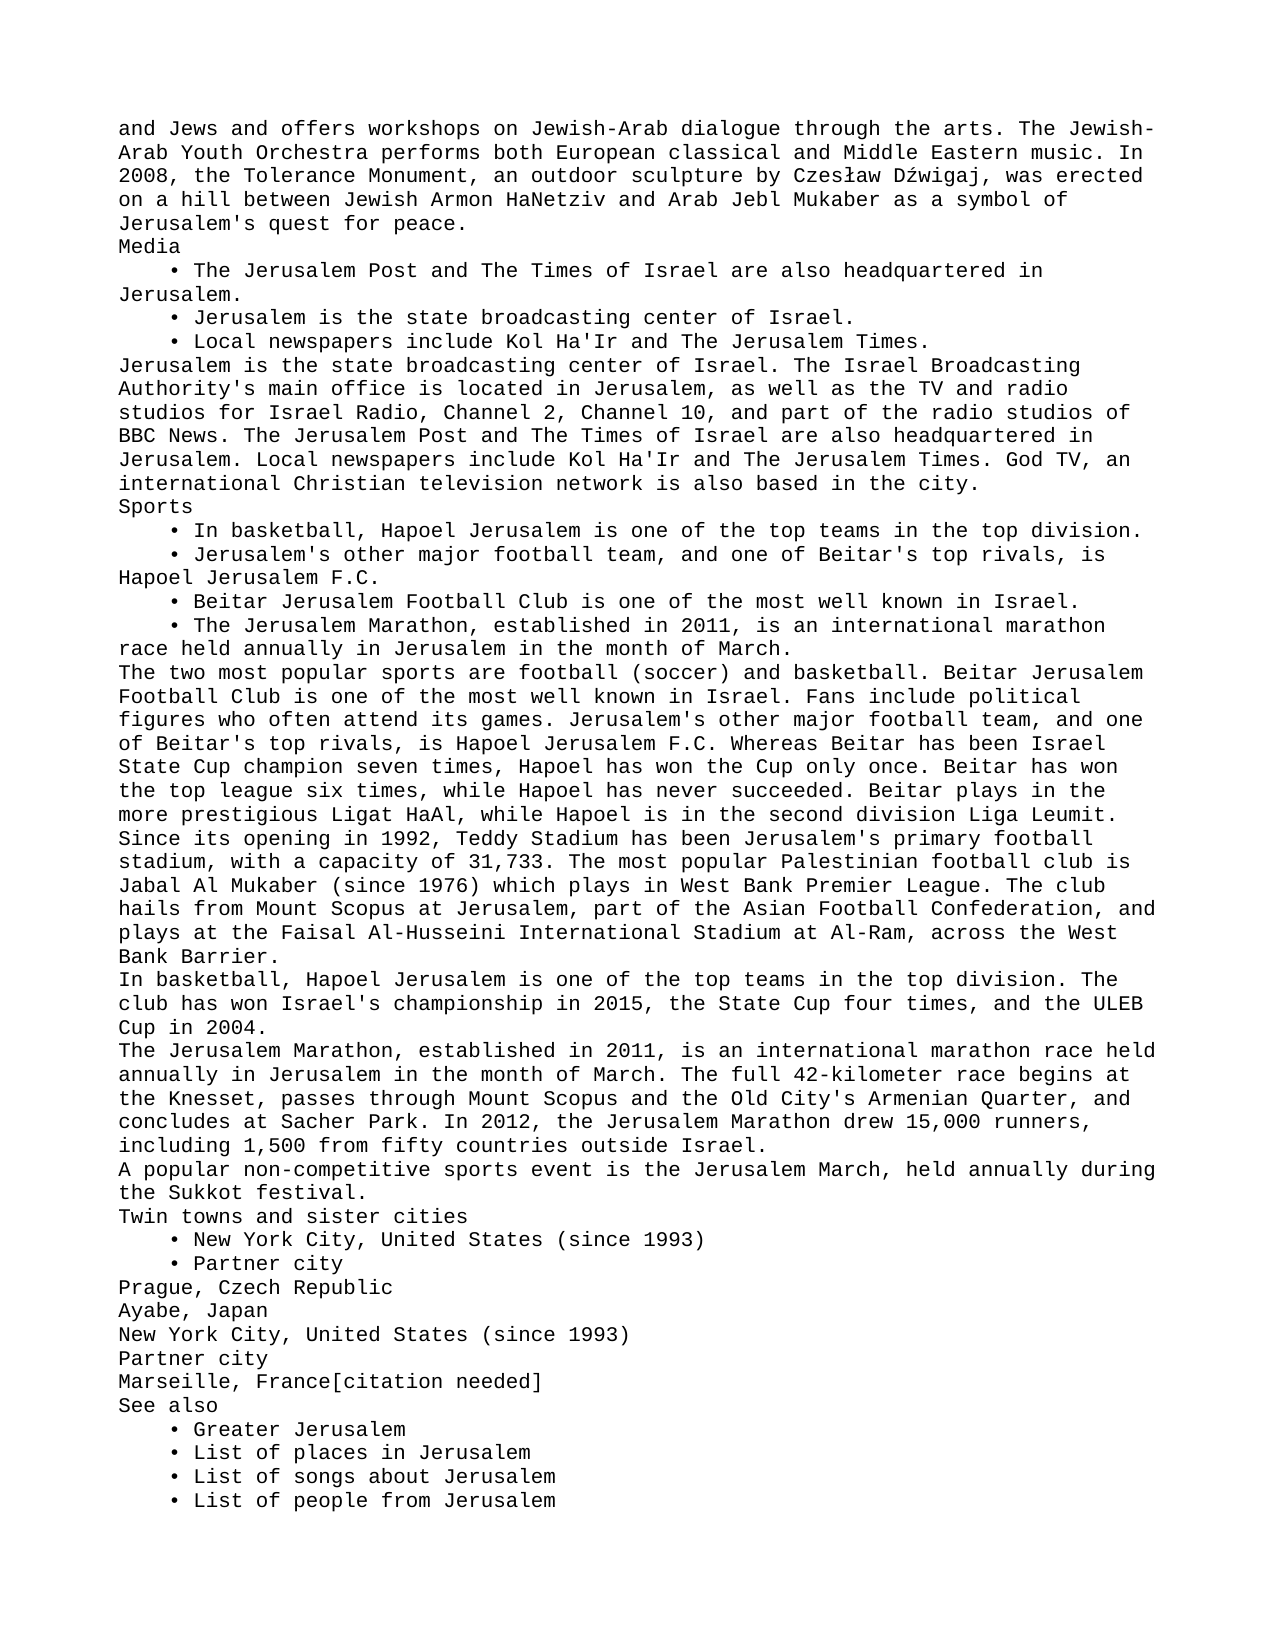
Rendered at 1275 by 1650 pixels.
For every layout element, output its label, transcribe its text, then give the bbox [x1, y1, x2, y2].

text • List of places in Jerusalem [118, 1442, 1157, 1466]
text • Jerusalem is the state broadcasting center of Israel. [118, 307, 1157, 331]
text The two most popular sports are football (soccer) and basketball. Beitar Jerusalem Football Club is one of the most well known in Israel. Fans include political figures who often attend its games. Jerusalem's other major football team, and one of Beitar's top rivals, is Hapoel Jerusalem F.C. Whereas Beitar has been Israel State Cup champion seven times, Hapoel has won the Cup only once. Beitar has won the top league six times, while Hapoel has never succeeded. Beitar plays in the more prestigious Ligat HaAl, while Hapoel is in the second division Liga Leumit. Since its opening in 1992, Teddy Stadium has been Jerusalem's primary football stadium, with a capacity of 31,733. The most popular Palestinian football club is Jabal Al Mukaber (since 1976) which plays in West Bank Premier League. The club hails from Mount Scopus at Jerusalem, part of the Asian Football Confederation, and plays at the Faisal Al-Husseini International Stadium at Al-Ram, across the West Bank Barrier. [118, 662, 1157, 969]
text • Partner city [118, 1253, 1157, 1277]
text Partner city [118, 1348, 1157, 1371]
text Sports [118, 496, 1157, 520]
text • The Jerusalem Post and The Times of Israel are also headquartered in Jerusalem. [118, 260, 1157, 307]
text • Jerusalem's other major football team, and one of Beitar's top rivals, is Hapoel Jerusalem F.C. [118, 544, 1157, 591]
text In basketball, Hapoel Jerusalem is one of the top teams in the top division. The club has won Israel's championship in 2015, the State Cup four times, and the ULEB Cup in 2004. [118, 969, 1157, 1040]
text Media [118, 236, 1157, 260]
text • List of people from Jerusalem [118, 1489, 1157, 1513]
text A popular non-competitive sports event is the Jerusalem March, held annually during the Sukkot festival. [118, 1158, 1157, 1206]
text New York City, United States (since 1993) [118, 1324, 1157, 1348]
text and Jews and offers workshops on Jewish-Arab dialogue through the arts. The Jewish-Arab Youth Orchestra performs both European classical and Middle Eastern music. In 2008, the Tolerance Monument, an outdoor sculpture by Czesław Dźwigaj, was erected on a hill between Jewish Armon HaNetziv and Arab Jebl Mukaber as a symbol of Jerusalem's quest for peace. [118, 118, 1157, 236]
text • List of songs about Jerusalem [118, 1466, 1157, 1489]
text Marseille, France[citation needed] [118, 1371, 1157, 1395]
text • Local newspapers include Kol Ha'Ir and The Jerusalem Times. [118, 331, 1157, 354]
text • The Jerusalem Marathon, established in 2011, is an international marathon race held annually in Jerusalem in the month of March. [118, 615, 1157, 662]
text • Beitar Jerusalem Football Club is one of the most well known in Israel. [118, 591, 1157, 615]
text Prague, Czech Republic [118, 1277, 1157, 1300]
text The Jerusalem Marathon, established in 2011, is an international marathon race held annually in Jerusalem in the month of March. The full 42-kilometer race begins at the Knesset, passes through Mount Scopus and the Old City's Armenian Quarter, and concludes at Sacher Park. In 2012, the Jerusalem Marathon drew 15,000 runners, including 1,500 from fifty countries outside Israel. [118, 1040, 1157, 1158]
text See also [118, 1395, 1157, 1419]
text • New York City, United States (since 1993) [118, 1229, 1157, 1253]
text • In basketball, Hapoel Jerusalem is one of the top teams in the top division. [118, 520, 1157, 544]
text Jerusalem is the state broadcasting center of Israel. The Israel Broadcasting Authority's main office is located in Jerusalem, as well as the TV and radio studios for Israel Radio, Channel 2, Channel 10, and part of the radio studios of BBC News. The Jerusalem Post and The Times of Israel are also headquartered in Jerusalem. Local newspapers include Kol Ha'Ir and The Jerusalem Times. God TV, an international Christian television network is also based in the city. [118, 354, 1157, 496]
text • Greater Jerusalem [118, 1419, 1157, 1442]
text Ayabe, Japan [118, 1300, 1157, 1324]
text Twin towns and sister cities [118, 1206, 1157, 1229]
